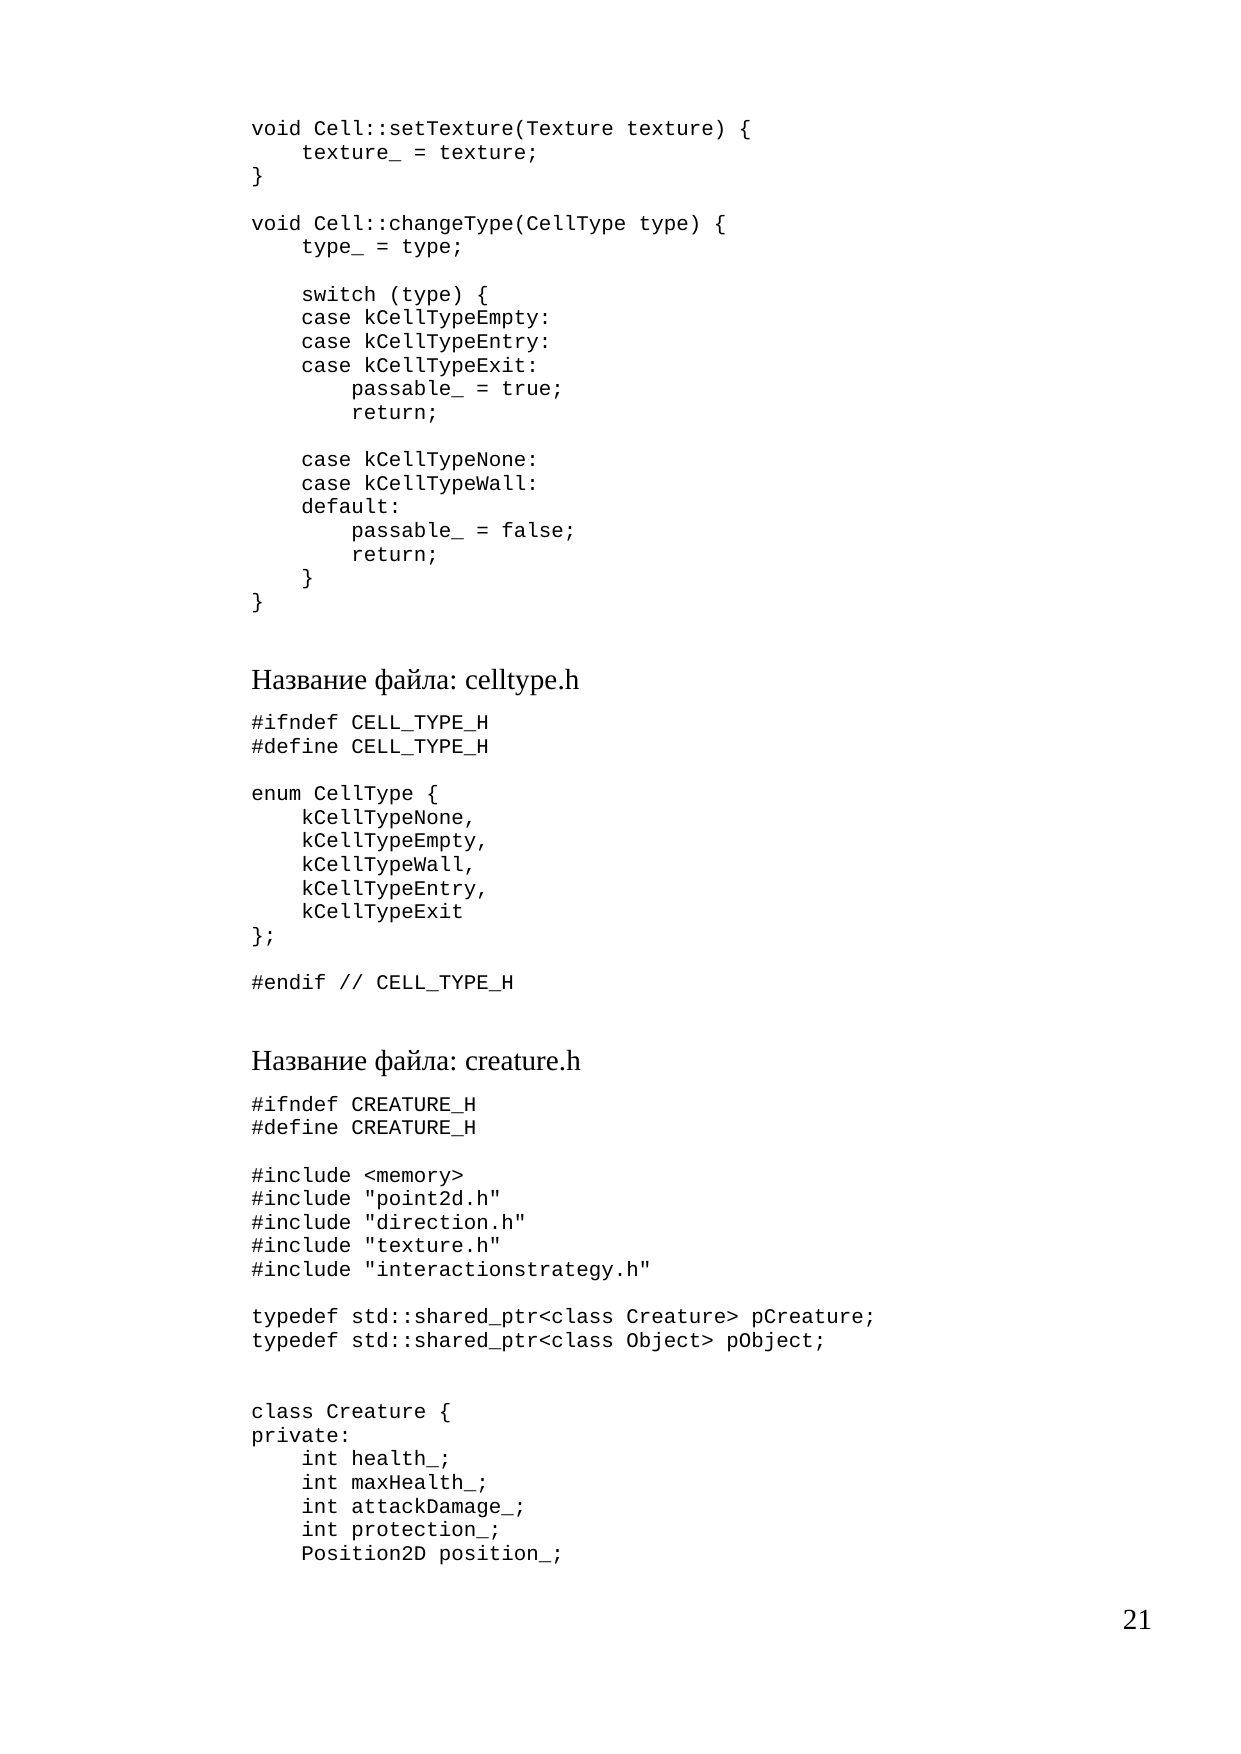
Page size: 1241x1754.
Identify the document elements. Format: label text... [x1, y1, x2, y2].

text kCellTypeWall, [177, 854, 1152, 878]
text int health_; [177, 1448, 1152, 1472]
text passable_ = false; [177, 520, 1152, 544]
text case kCellTypeEmpty: [177, 307, 1152, 331]
text kCellTypeEntry, [177, 878, 1152, 901]
text #include "direction.h" [177, 1212, 1152, 1236]
text case kCellTypeExit: [177, 354, 1152, 378]
text return; [177, 544, 1152, 567]
text void Cell::changeType(CellType type) { [177, 213, 1152, 236]
text type_ = type; [177, 236, 1152, 260]
text switch (type) { [177, 284, 1152, 307]
text } [177, 591, 1152, 615]
text typedef std::shared_ptr<class Object> pObject; [177, 1330, 1152, 1354]
text passable_ = true; [177, 378, 1152, 402]
text texture_ = texture; [177, 142, 1152, 165]
text case kCellTypeWall: [177, 473, 1152, 496]
text case kCellTypeNone: [177, 449, 1152, 473]
text private: [177, 1425, 1152, 1448]
text typedef std::shared_ptr<class Creature> pCreature; [177, 1306, 1152, 1330]
text default: [177, 496, 1152, 520]
text kCellTypeNone, [177, 807, 1152, 831]
text #define CREATURE_H [177, 1117, 1152, 1141]
text return; [177, 402, 1152, 426]
text #ifndef CREATURE_H [177, 1094, 1152, 1117]
text int maxHealth_; [177, 1472, 1152, 1496]
text #include <memory> [177, 1164, 1152, 1188]
text int protection_; [177, 1519, 1152, 1543]
text } [177, 165, 1152, 189]
text int attackDamage_; [177, 1496, 1152, 1519]
text #endif // CELL_TYPE_H [177, 972, 1152, 996]
text kCellTypeEmpty, [177, 831, 1152, 854]
text void Cell::setTexture(Texture texture) { [177, 118, 1152, 142]
text enum CellType { [177, 783, 1152, 807]
text #define CELL_TYPE_H [177, 736, 1152, 759]
text Название файла: celltype.h [177, 662, 1152, 696]
text }; [177, 925, 1152, 949]
text case kCellTypeEntry: [177, 331, 1152, 354]
text #include "texture.h" [177, 1236, 1152, 1259]
text Position2D position_; [177, 1543, 1152, 1567]
text Название файла: creature.h [177, 1043, 1152, 1077]
text kCellTypeExit [177, 901, 1152, 925]
text class Creature { [177, 1401, 1152, 1425]
text #include "point2d.h" [177, 1188, 1152, 1212]
text } [177, 567, 1152, 591]
text #include "interactionstrategy.h" [177, 1259, 1152, 1283]
text #ifndef CELL_TYPE_H [177, 712, 1152, 736]
